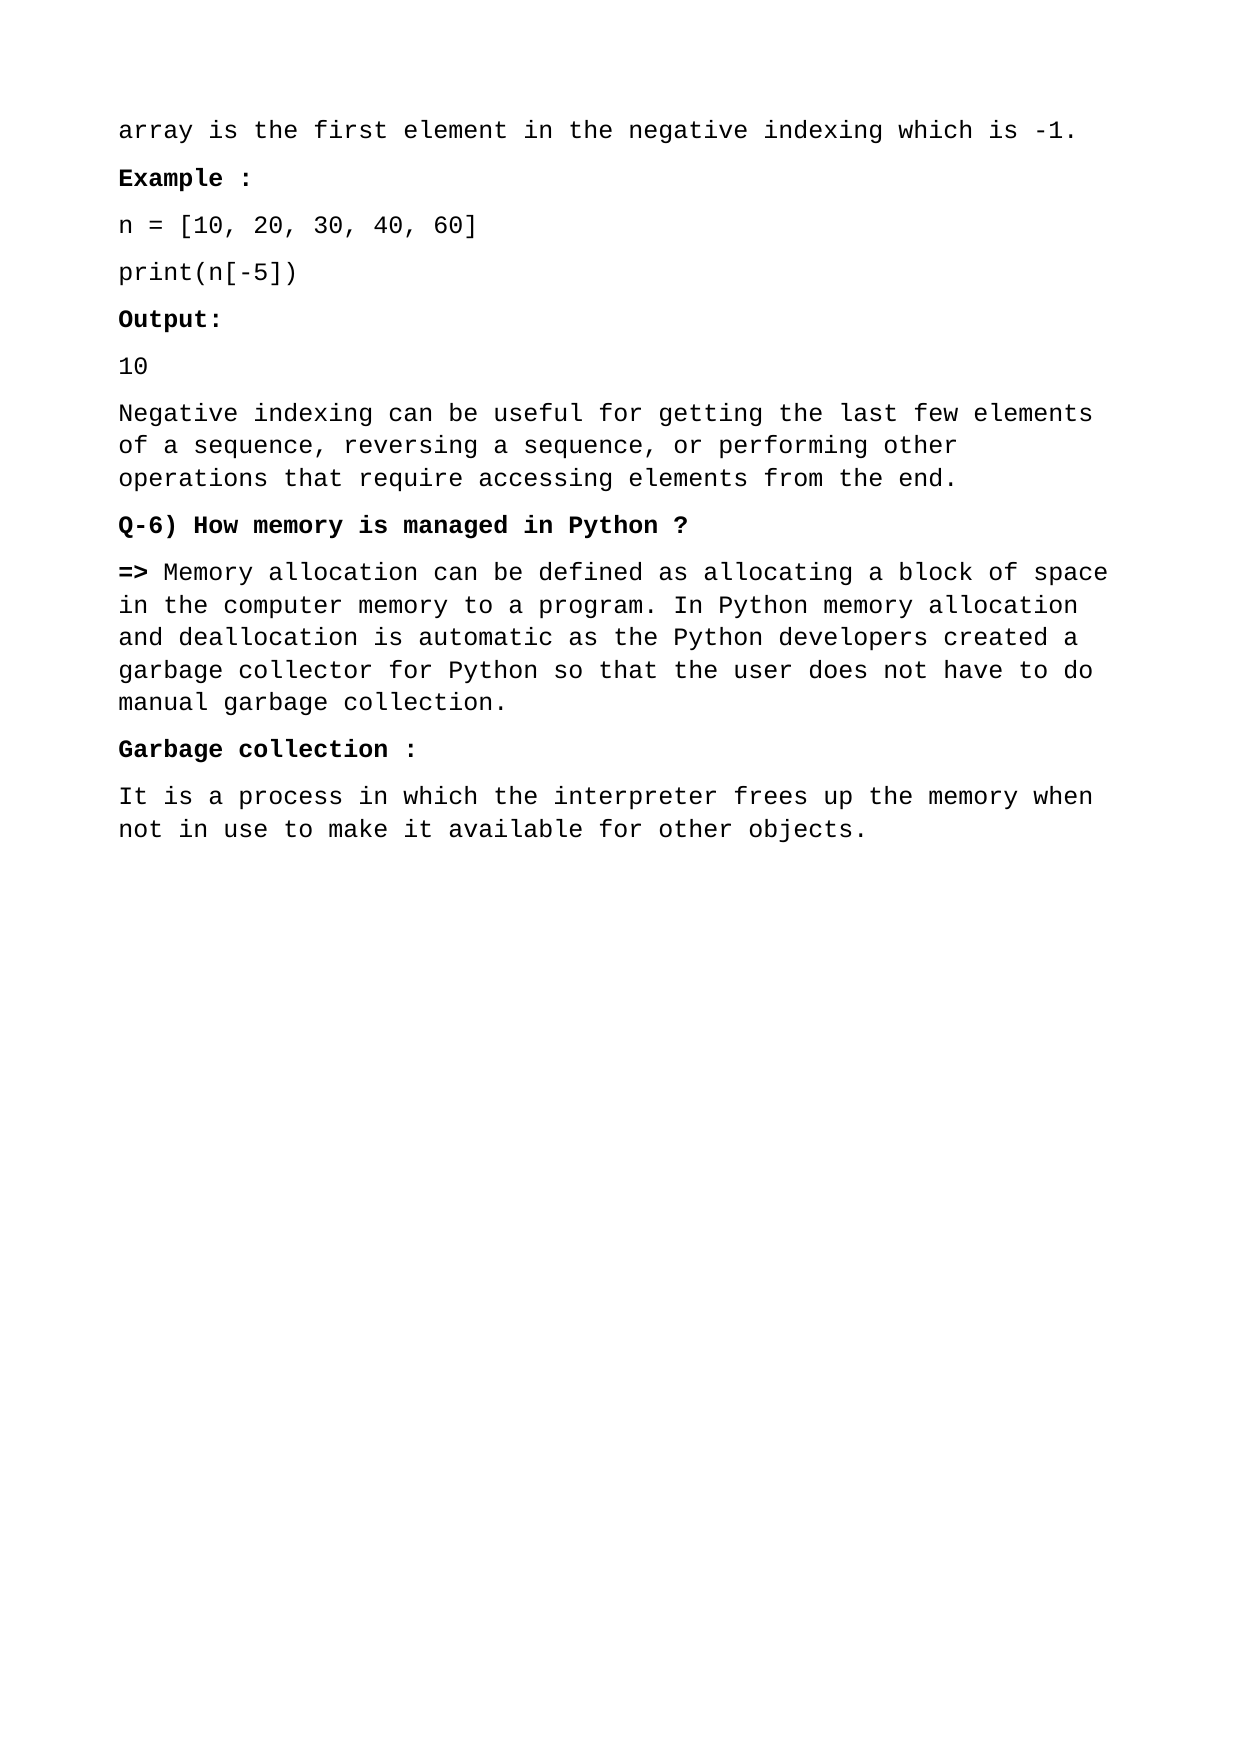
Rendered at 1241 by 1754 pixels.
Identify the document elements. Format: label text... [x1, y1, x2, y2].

text Output: [118, 306, 1122, 335]
text => Memory allocation can be defined as allocating a block of space in the computer memory to a program. In Python memory allocation and deallocation is automatic as the Python developers created a garbage collector for Python so that the user does not have to do manual garbage collection. [118, 560, 1122, 718]
text array is the first element in the negative indexing which is -1. [118, 118, 1122, 146]
text Example : [118, 165, 1122, 193]
text 10 [118, 353, 1122, 382]
text Negative indexing can be useful for getting the last few elements of a sequence, reversing a sequence, or performing other operations that require accessing elements from the end. [118, 401, 1122, 494]
text n = [10, 20, 30, 40, 60] [118, 212, 1122, 241]
text print(n[-5]) [118, 259, 1122, 288]
text Q-6) How memory is managed in Python ? [118, 513, 1122, 541]
text It is a process in which the interpreter frees up the memory when not in use to make it available for other objects. [118, 784, 1122, 845]
text Garbage collection : [118, 737, 1122, 765]
